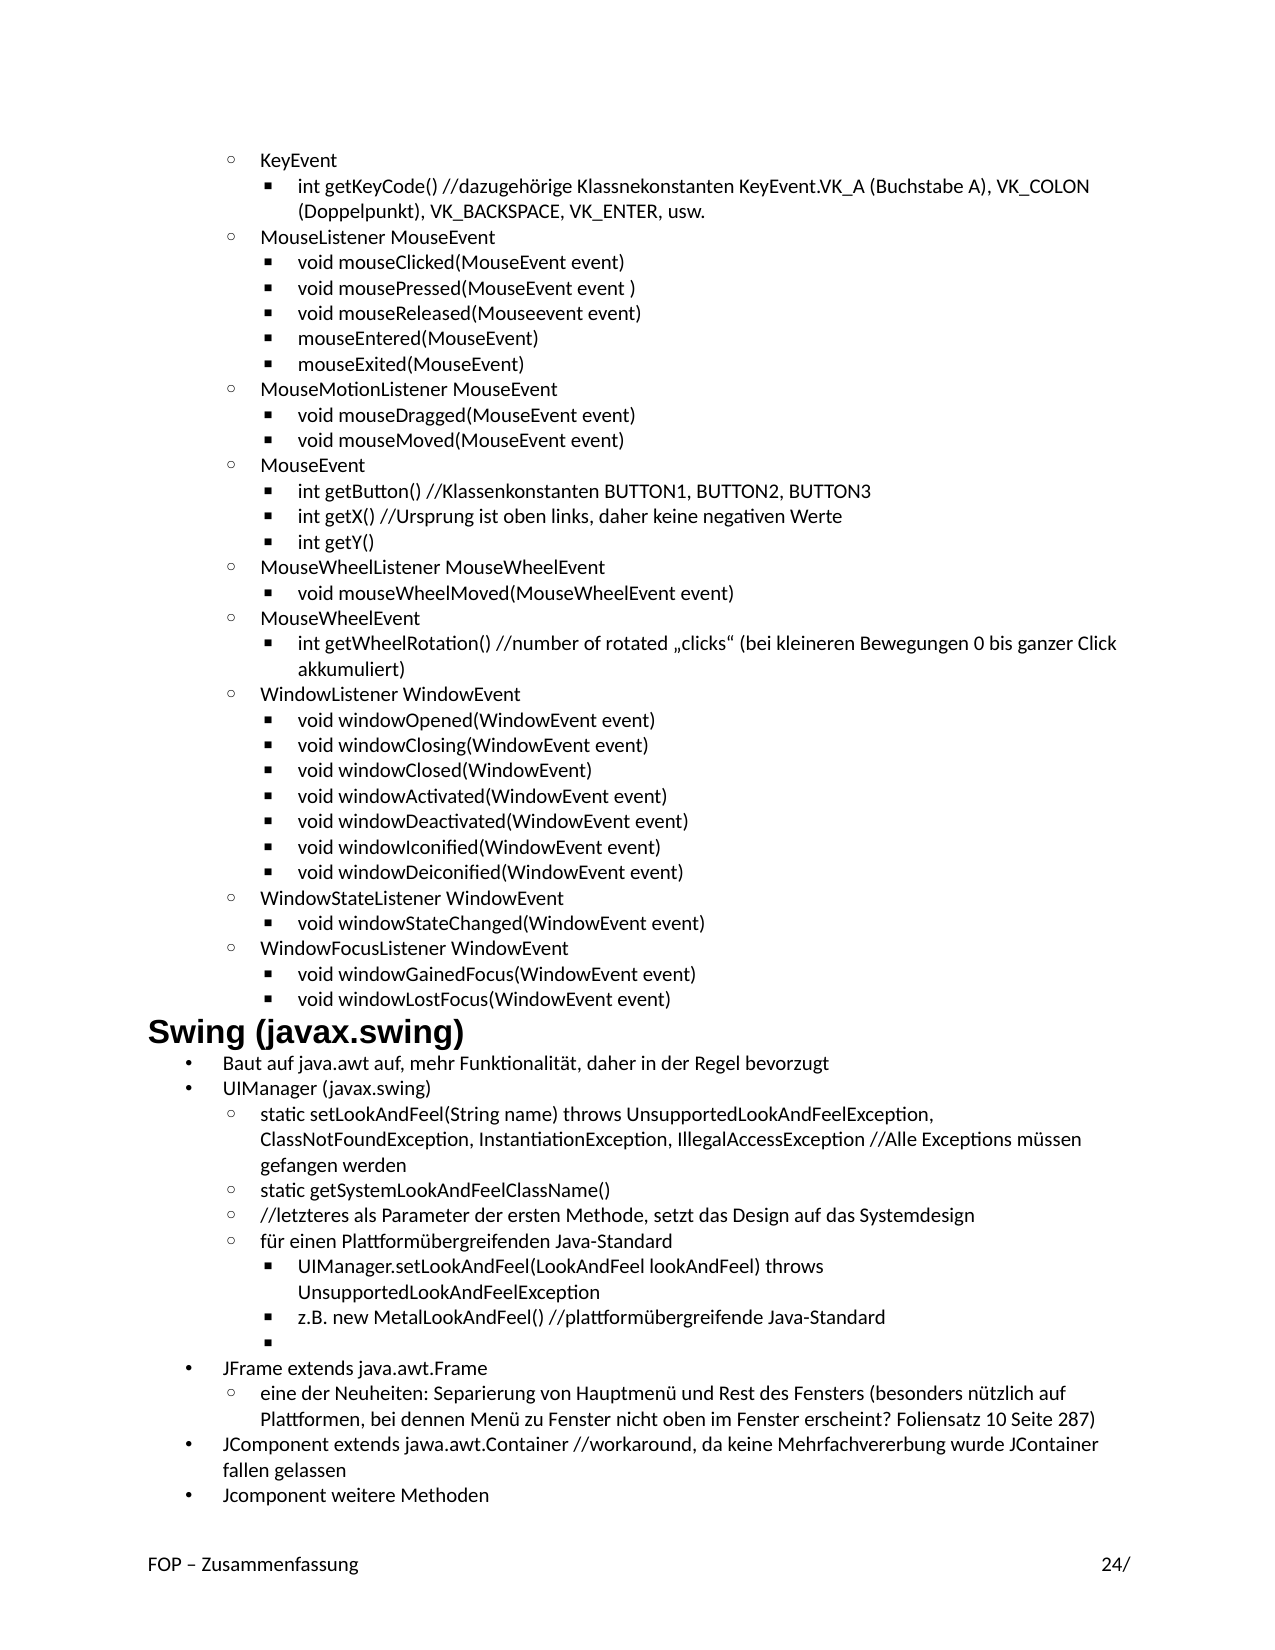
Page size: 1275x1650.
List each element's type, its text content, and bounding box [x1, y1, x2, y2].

list JFrame extends java.awt.Frame [185, 1355, 1127, 1381]
list Baut auf java.awt auf, mehr Funktionalität, daher in der Regel bevorzugt [185, 1050, 1127, 1076]
list //letzteres als Parameter der ersten Methode, setzt das Design auf das Systemdesign [223, 1203, 1127, 1228]
list MouseWheelListener MouseWheelEvent [223, 554, 1127, 580]
list UIManager.setLookAndFeel(LookAndFeel lookAndFeel) throws UnsupportedLookAndFeelException [260, 1253, 1127, 1304]
list WindowListener WindowEvent [223, 681, 1127, 707]
list void windowActivated(WindowEvent event) [260, 783, 1127, 808]
list void mouseReleased(Mouseevent event) [260, 300, 1127, 326]
list WindowStateListener WindowEvent [223, 885, 1127, 910]
list eine der Neuheiten: Separierung von Hauptmenü und Rest des Fensters (besonders nützlich auf Plattformen, bei dennen Menü zu Fenster nicht oben im Fenster erscheint? Foliensatz 10 Seite 287) [223, 1381, 1127, 1431]
list int getButton() //Klassenkonstanten BUTTON1, BUTTON2, BUTTON3 [260, 478, 1127, 503]
list void mouseDragged(MouseEvent event) [260, 402, 1127, 427]
list int getWheelRotation() //number of rotated „clicks“ (bei kleineren Bewegungen 0 bis ganzer Click akkumuliert) [260, 631, 1127, 681]
list WindowFocusListener WindowEvent [223, 936, 1127, 961]
list MouseListener MouseEvent [223, 224, 1127, 249]
list void mousePressed(MouseEvent event ) [260, 275, 1127, 300]
list mouseExited(MouseEvent) [260, 351, 1127, 376]
list void windowStateChanged(WindowEvent event) [260, 910, 1127, 936]
list void mouseMoved(MouseEvent event) [260, 427, 1127, 453]
list z.B. new MetalLookAndFeel() //plattformübergreifende Java-Standard [260, 1304, 1127, 1330]
list void mouseWheelMoved(MouseWheelEvent event) [260, 580, 1127, 605]
list static getSystemLookAndFeelClassName() [223, 1177, 1127, 1203]
list void windowDeactivated(WindowEvent event) [260, 808, 1127, 834]
list void mouseClicked(MouseEvent event) [260, 249, 1127, 275]
list MouseMotionListener MouseEvent [223, 376, 1127, 402]
list JComponent extends jawa.awt.Container //workaround, da keine Mehrfachvererbung wurde JContainer fallen gelassen [185, 1431, 1127, 1482]
list void windowClosed(WindowEvent) [260, 758, 1127, 783]
list void windowIconified(WindowEvent event) [260, 834, 1127, 859]
list static setLookAndFeel(String name) throws UnsupportedLookAndFeelException, ClassNotFoundException, InstantiationException, IllegalAccessException //Alle Exceptions müssen gefangen werden [223, 1101, 1127, 1177]
list void windowClosing(WindowEvent event) [260, 732, 1127, 758]
list void windowGainedFocus(WindowEvent event) [260, 961, 1127, 986]
list int getKeyCode() //dazugehörige Klassnekonstanten KeyEvent.VK_A (Buchstabe A), VK_COLON (Doppelpunkt), VK_BACKSPACE, VK_ENTER, usw. [260, 173, 1127, 224]
list KeyEvent [223, 148, 1127, 173]
list für einen Plattformübergreifenden Java-Standard [223, 1228, 1127, 1253]
list mouseEntered(MouseEvent) [260, 326, 1127, 351]
list int getY() [260, 529, 1127, 554]
subtitle Swing (javax.swing) [148, 1012, 1127, 1050]
list void windowOpened(WindowEvent event) [260, 707, 1127, 732]
list void windowLostFocus(WindowEvent event) [260, 986, 1127, 1012]
list MouseEvent [223, 453, 1127, 478]
list void windowDeiconified(WindowEvent event) [260, 859, 1127, 885]
list UIManager (javax.swing) [185, 1076, 1127, 1101]
list Jcomponent weitere Methoden [185, 1482, 1127, 1508]
list MouseWheelEvent [223, 605, 1127, 631]
list int getX() //Ursprung ist oben links, daher keine negativen Werte [260, 503, 1127, 529]
